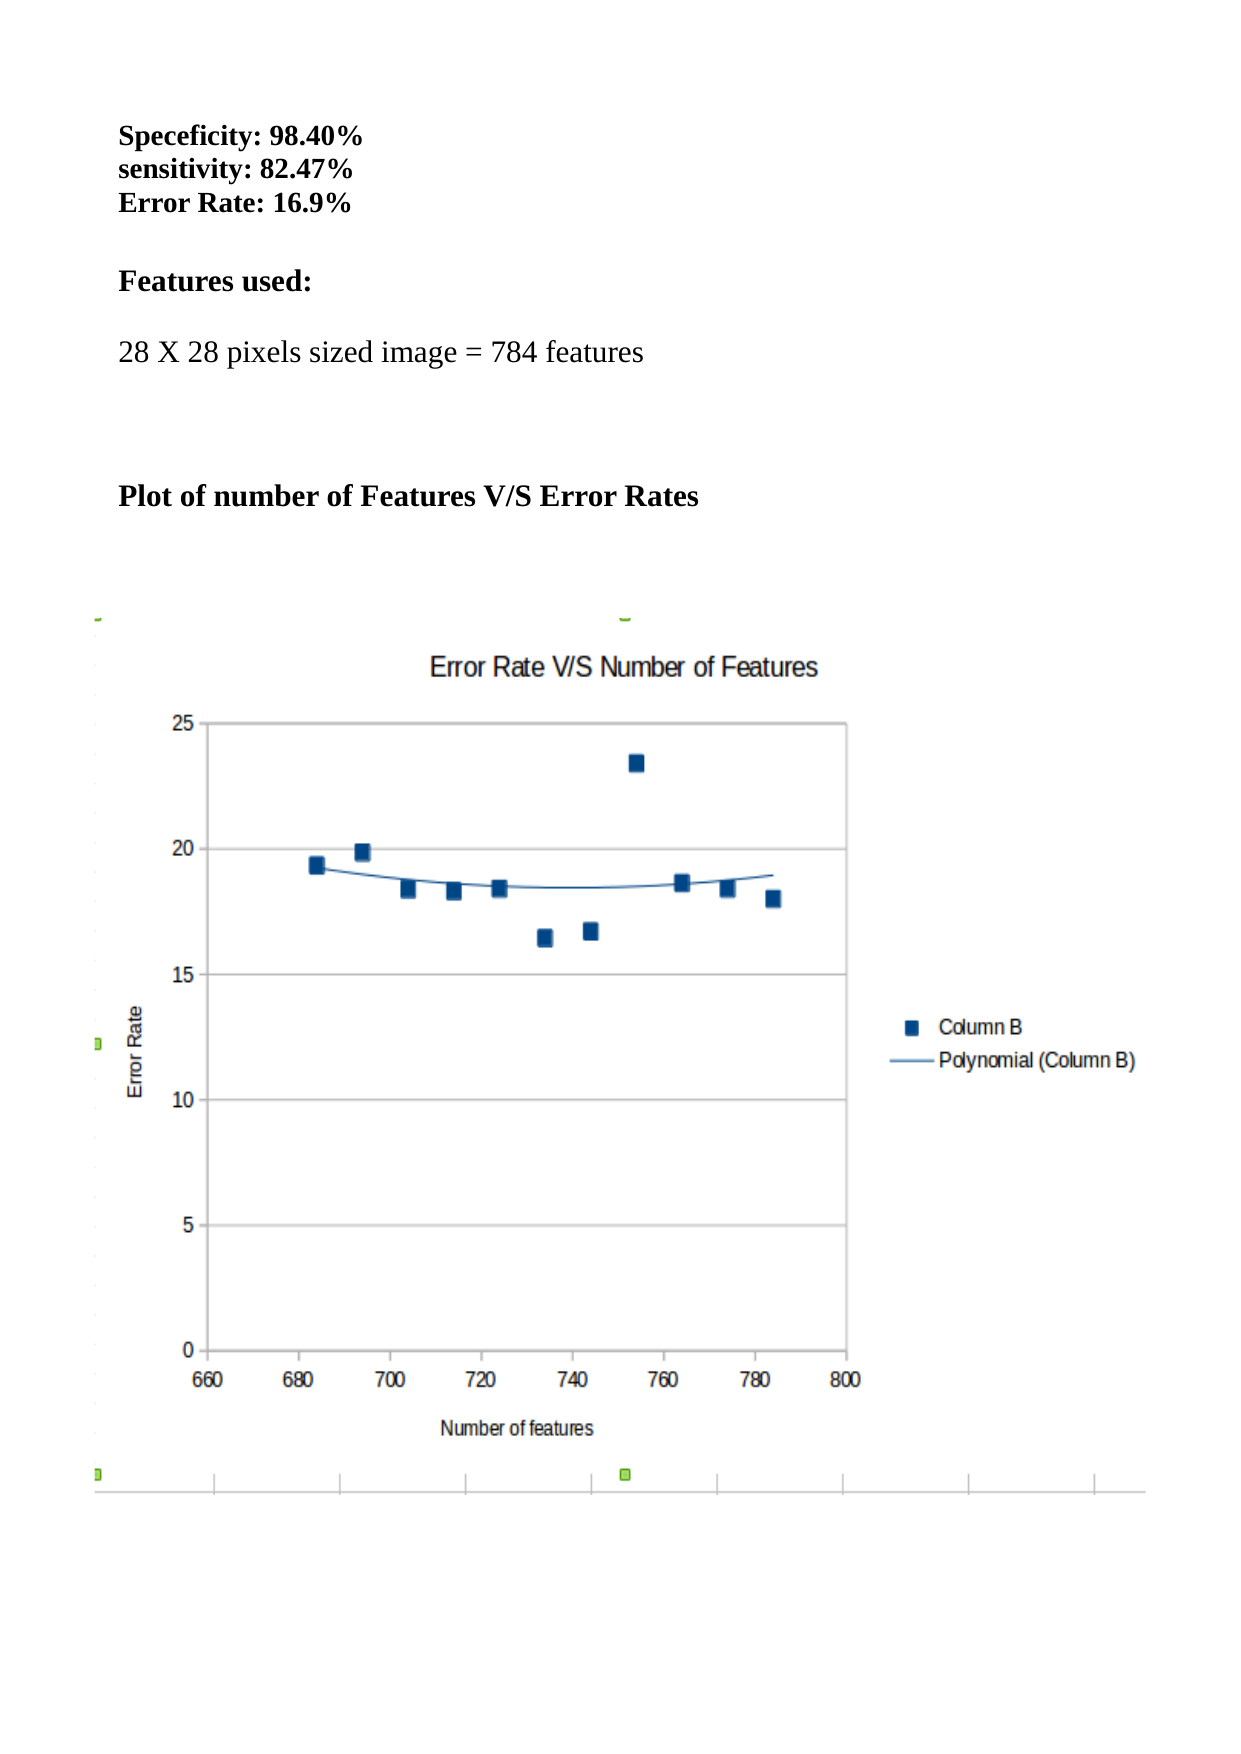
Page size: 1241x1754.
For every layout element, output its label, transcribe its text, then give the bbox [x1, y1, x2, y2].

text Error Rate: 16.9% [118, 185, 1122, 219]
text 28 X 28 pixels sized image = 784 features [118, 334, 1122, 370]
text Features used: [118, 262, 1122, 298]
text Plot of number of Features V/S Error Rates [118, 477, 1122, 513]
text sensitivity: 82.47% [118, 152, 1122, 185]
picture [94, 618, 1146, 1495]
text Speceficity: 98.40% [118, 118, 1122, 152]
